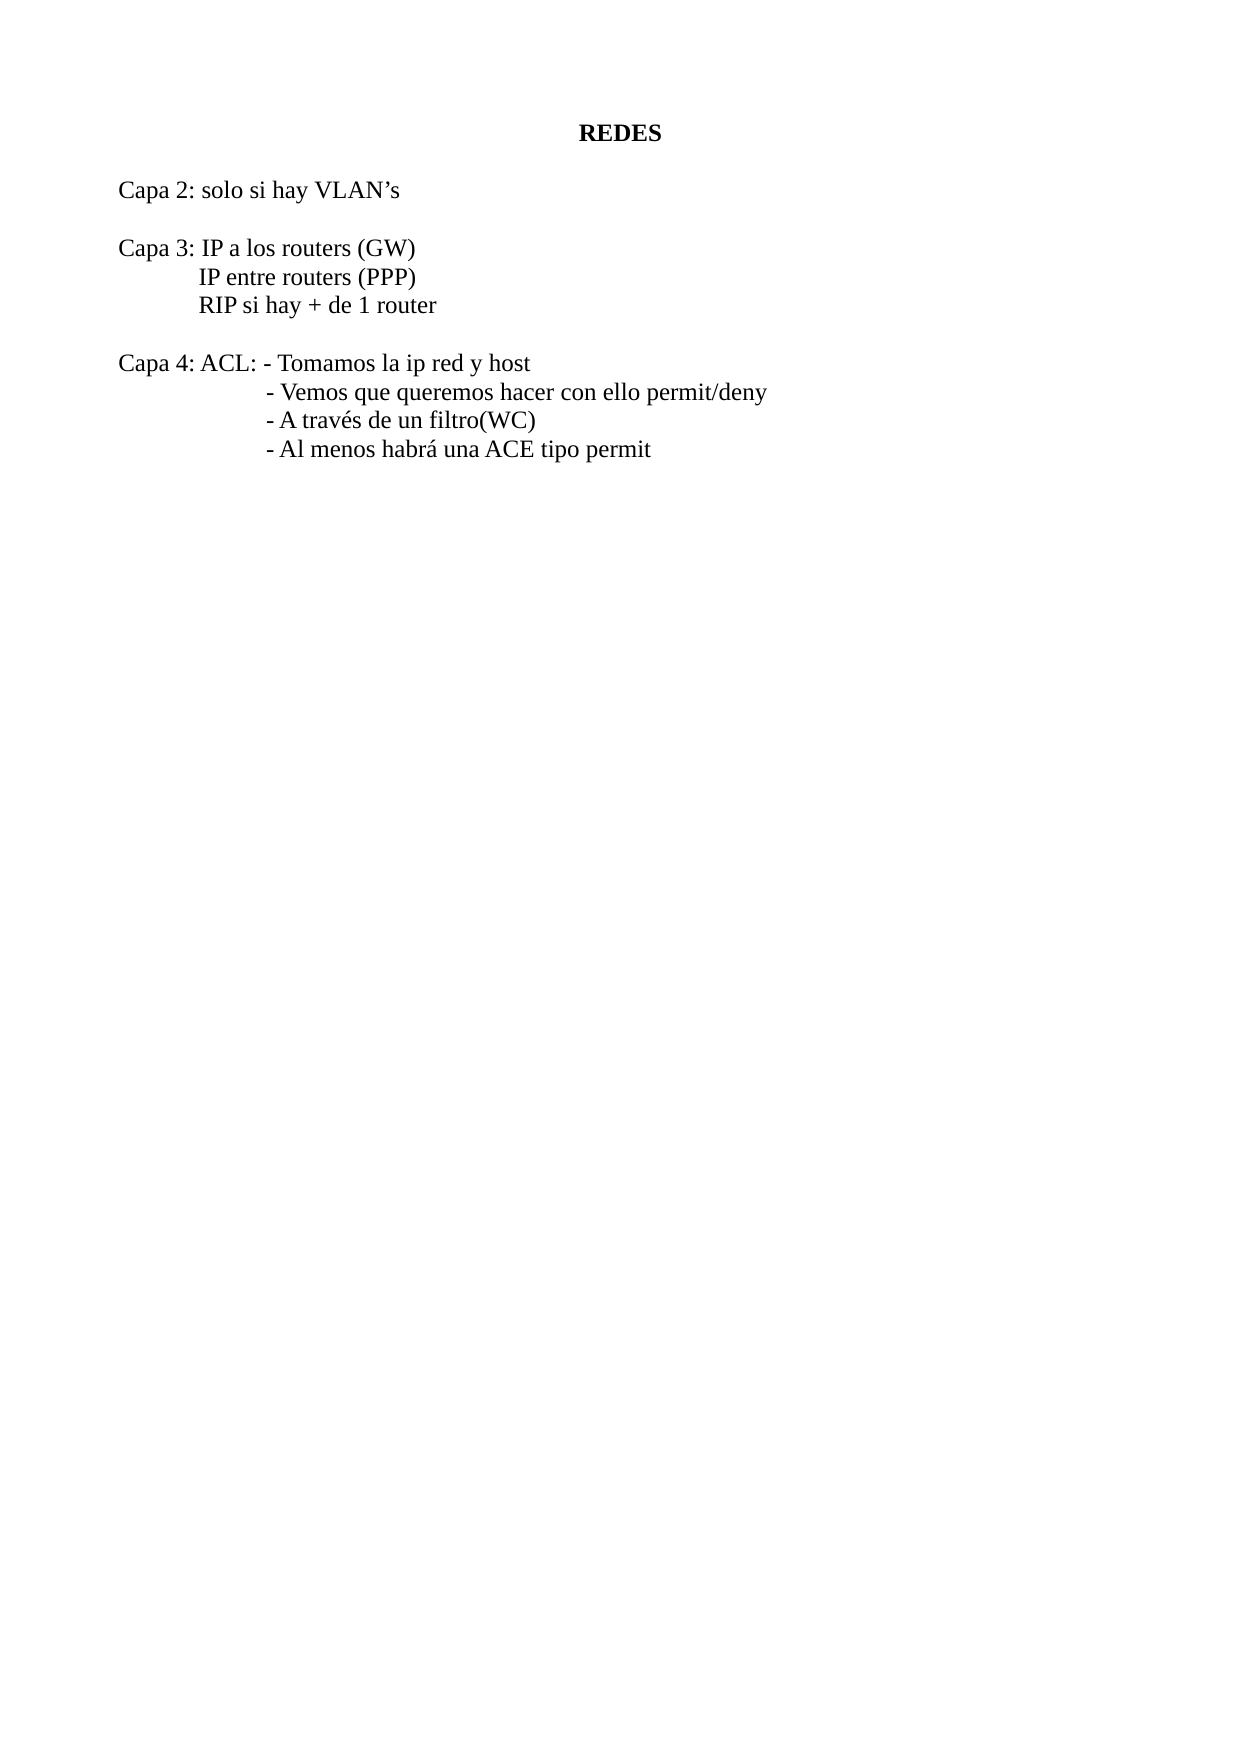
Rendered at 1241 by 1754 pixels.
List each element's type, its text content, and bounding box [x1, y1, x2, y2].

text - Al menos habrá una ACE tipo permit [118, 434, 1122, 463]
text - Vemos que queremos hacer con ello permit/deny [118, 377, 1122, 406]
text Capa 4: ACL: - Tomamos la ip red y host [118, 348, 1122, 377]
text IP entre routers (PPP) [118, 262, 1122, 291]
text REDES [118, 118, 1122, 147]
text RIP si hay + de 1 router [118, 291, 1122, 319]
text Capa 3: IP a los routers (GW) [118, 233, 1122, 262]
text Capa 2: solo si hay VLAN’s [118, 176, 1122, 204]
text - A través de un filtro(WC) [118, 406, 1122, 434]
